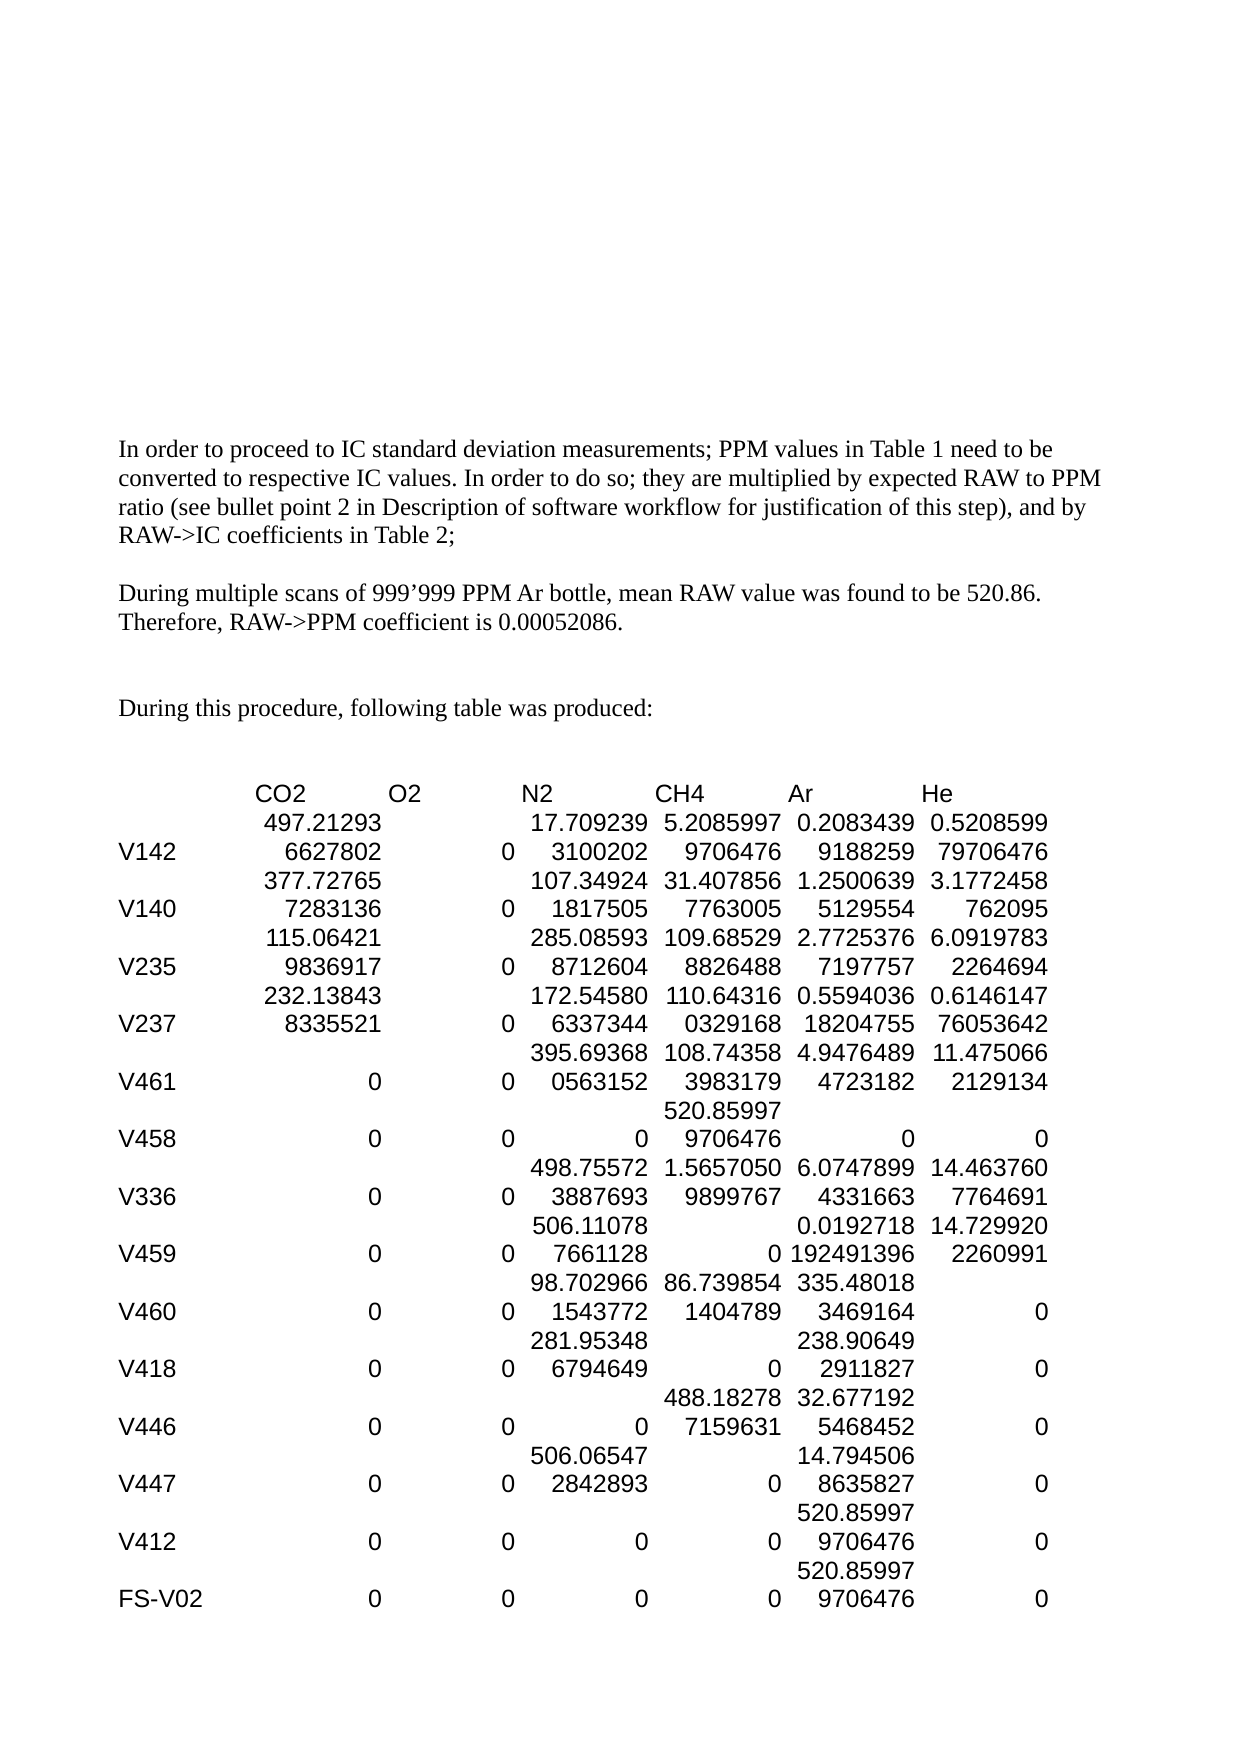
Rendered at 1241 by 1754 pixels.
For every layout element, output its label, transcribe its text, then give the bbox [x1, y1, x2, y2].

table_header Ar [785, 779, 918, 808]
table_cell 0 [385, 923, 518, 981]
table_cell 0 [518, 1498, 651, 1556]
table_cell 0 [251, 1441, 385, 1498]
table_cell 0 [251, 1326, 385, 1383]
table_cell 0 [251, 1153, 385, 1211]
table_cell V446 [115, 1383, 251, 1441]
table_cell 0 [918, 1268, 1051, 1326]
table_cell 0 [385, 808, 518, 866]
table_cell 281.953486794649 [518, 1326, 651, 1383]
table_cell 0 [251, 1498, 385, 1556]
table_cell 232.138438335521 [251, 981, 385, 1038]
table_cell 520.859979706476 [785, 1556, 918, 1613]
table_cell 107.349241817505 [518, 866, 651, 923]
table_cell 6.09197832264694 [918, 923, 1051, 981]
table_cell V461 [115, 1038, 251, 1096]
table_cell 0 [385, 1326, 518, 1383]
table_cell 31.4078567763005 [651, 866, 785, 923]
table_cell V235 [115, 923, 251, 981]
table_cell 520.859979706476 [785, 1498, 918, 1556]
table_cell 0.520859979706476 [918, 808, 1051, 866]
table_cell 520.859979706476 [651, 1096, 785, 1153]
table_cell 0 [385, 1441, 518, 1498]
table_cell 32.6771925468452 [785, 1383, 918, 1441]
table_cell 0.20834399188259 [785, 808, 918, 866]
table_cell 14.4637607764691 [918, 1153, 1051, 1211]
table_cell 4.94764894723182 [785, 1038, 918, 1096]
table_cell 0 [251, 1268, 385, 1326]
table_cell 395.693680563152 [518, 1038, 651, 1096]
table_cell 0 [251, 1038, 385, 1096]
table_cell V237 [115, 981, 251, 1038]
table_cell 0 [385, 1211, 518, 1268]
table_cell 0 [651, 1441, 785, 1498]
table_cell 3.1772458762095 [918, 866, 1051, 923]
table_cell 0 [518, 1383, 651, 1441]
table_cell 0 [385, 981, 518, 1038]
table_cell V142 [115, 808, 251, 866]
text During this procedure, following table was produced: [118, 693, 1122, 722]
table_cell V459 [115, 1211, 251, 1268]
table_cell 335.480183469164 [785, 1268, 918, 1326]
table_cell 0 [385, 866, 518, 923]
table_header CO2 [251, 779, 385, 808]
table_cell 14.7299202260991 [918, 1211, 1051, 1268]
table_header CH4 [651, 779, 785, 808]
table_cell 1.25006395129554 [785, 866, 918, 923]
table_cell 0 [385, 1153, 518, 1211]
table_cell V418 [115, 1326, 251, 1383]
table_cell 0 [518, 1556, 651, 1613]
table_cell 0 [251, 1383, 385, 1441]
table_cell 0 [518, 1096, 651, 1153]
table_cell 238.906492911827 [785, 1326, 918, 1383]
table_cell 0 [385, 1096, 518, 1153]
table_cell 285.085938712604 [518, 923, 651, 981]
table_cell 110.643160329168 [651, 981, 785, 1038]
table_cell 1.56570509899767 [651, 1153, 785, 1211]
text During multiple scans of 999’999 PPM Ar bottle, mean RAW value was found to be 520.86. Therefore, RAW->PPM coefficient is 0.00052086. [118, 578, 1122, 636]
table_cell 0 [251, 1096, 385, 1153]
table_cell 0 [918, 1383, 1051, 1441]
table_cell 506.110787661128 [518, 1211, 651, 1268]
table_cell 498.755723887693 [518, 1153, 651, 1211]
table_cell 0 [251, 1556, 385, 1613]
text In order to proceed to IC standard deviation measurements; PPM values in Table 1 need to be converted to respective IC values. In order to do so; they are multiplied by expected RAW to PPM ratio (see bullet point 2 in Description of software workflow for justification of this step), and by RAW->IC coefficients in Table 2; [118, 434, 1122, 549]
table_cell 497.212936627802 [251, 808, 385, 866]
table_cell 0 [251, 1211, 385, 1268]
table_cell 0 [385, 1383, 518, 1441]
table_cell 0 [918, 1441, 1051, 1498]
table_header O2 [385, 779, 518, 808]
table_cell 0.614614776053642 [918, 981, 1051, 1038]
table_cell 0 [385, 1038, 518, 1096]
table_cell V336 [115, 1153, 251, 1211]
table_cell V447 [115, 1441, 251, 1498]
table_cell 6.07478994331663 [785, 1153, 918, 1211]
table_cell 0 [918, 1096, 1051, 1153]
table_cell V458 [115, 1096, 251, 1153]
table_cell 0 [651, 1211, 785, 1268]
table_header He [918, 779, 1051, 808]
table_cell 0.559403618204755 [785, 981, 918, 1038]
table_cell 0 [918, 1498, 1051, 1556]
table_cell 506.065472842893 [518, 1441, 651, 1498]
table_cell 2.77253767197757 [785, 923, 918, 981]
table_cell 98.7029661543772 [518, 1268, 651, 1326]
table_cell 0 [385, 1498, 518, 1556]
table_cell 0.0192718192491396 [785, 1211, 918, 1268]
table_cell 0 [918, 1326, 1051, 1383]
table_cell 5.20859979706476 [651, 808, 785, 866]
table_cell FS-V02 [115, 1556, 251, 1613]
table_cell 377.727657283136 [251, 866, 385, 923]
table_cell 172.545806337344 [518, 981, 651, 1038]
table_cell 17.7092393100202 [518, 808, 651, 866]
table_cell 115.064219836917 [251, 923, 385, 981]
table_cell 0 [918, 1556, 1051, 1613]
table_cell 11.4750662129134 [918, 1038, 1051, 1096]
table_cell 109.685298826488 [651, 923, 785, 981]
table_cell 14.7945068635827 [785, 1441, 918, 1498]
table_cell 0 [385, 1268, 518, 1326]
table_cell V460 [115, 1268, 251, 1326]
table_cell 0 [785, 1096, 918, 1153]
table_cell V412 [115, 1498, 251, 1556]
table_cell V140 [115, 866, 251, 923]
table_header N2 [518, 779, 651, 808]
table_cell 0 [651, 1498, 785, 1556]
table_cell 108.743583983179 [651, 1038, 785, 1096]
table_cell 86.7398541404789 [651, 1268, 785, 1326]
table_cell 488.182787159631 [651, 1383, 785, 1441]
table_cell 0 [385, 1556, 518, 1613]
table_cell 0 [651, 1556, 785, 1613]
table_cell 0 [651, 1326, 785, 1383]
table_header [115, 779, 251, 808]
